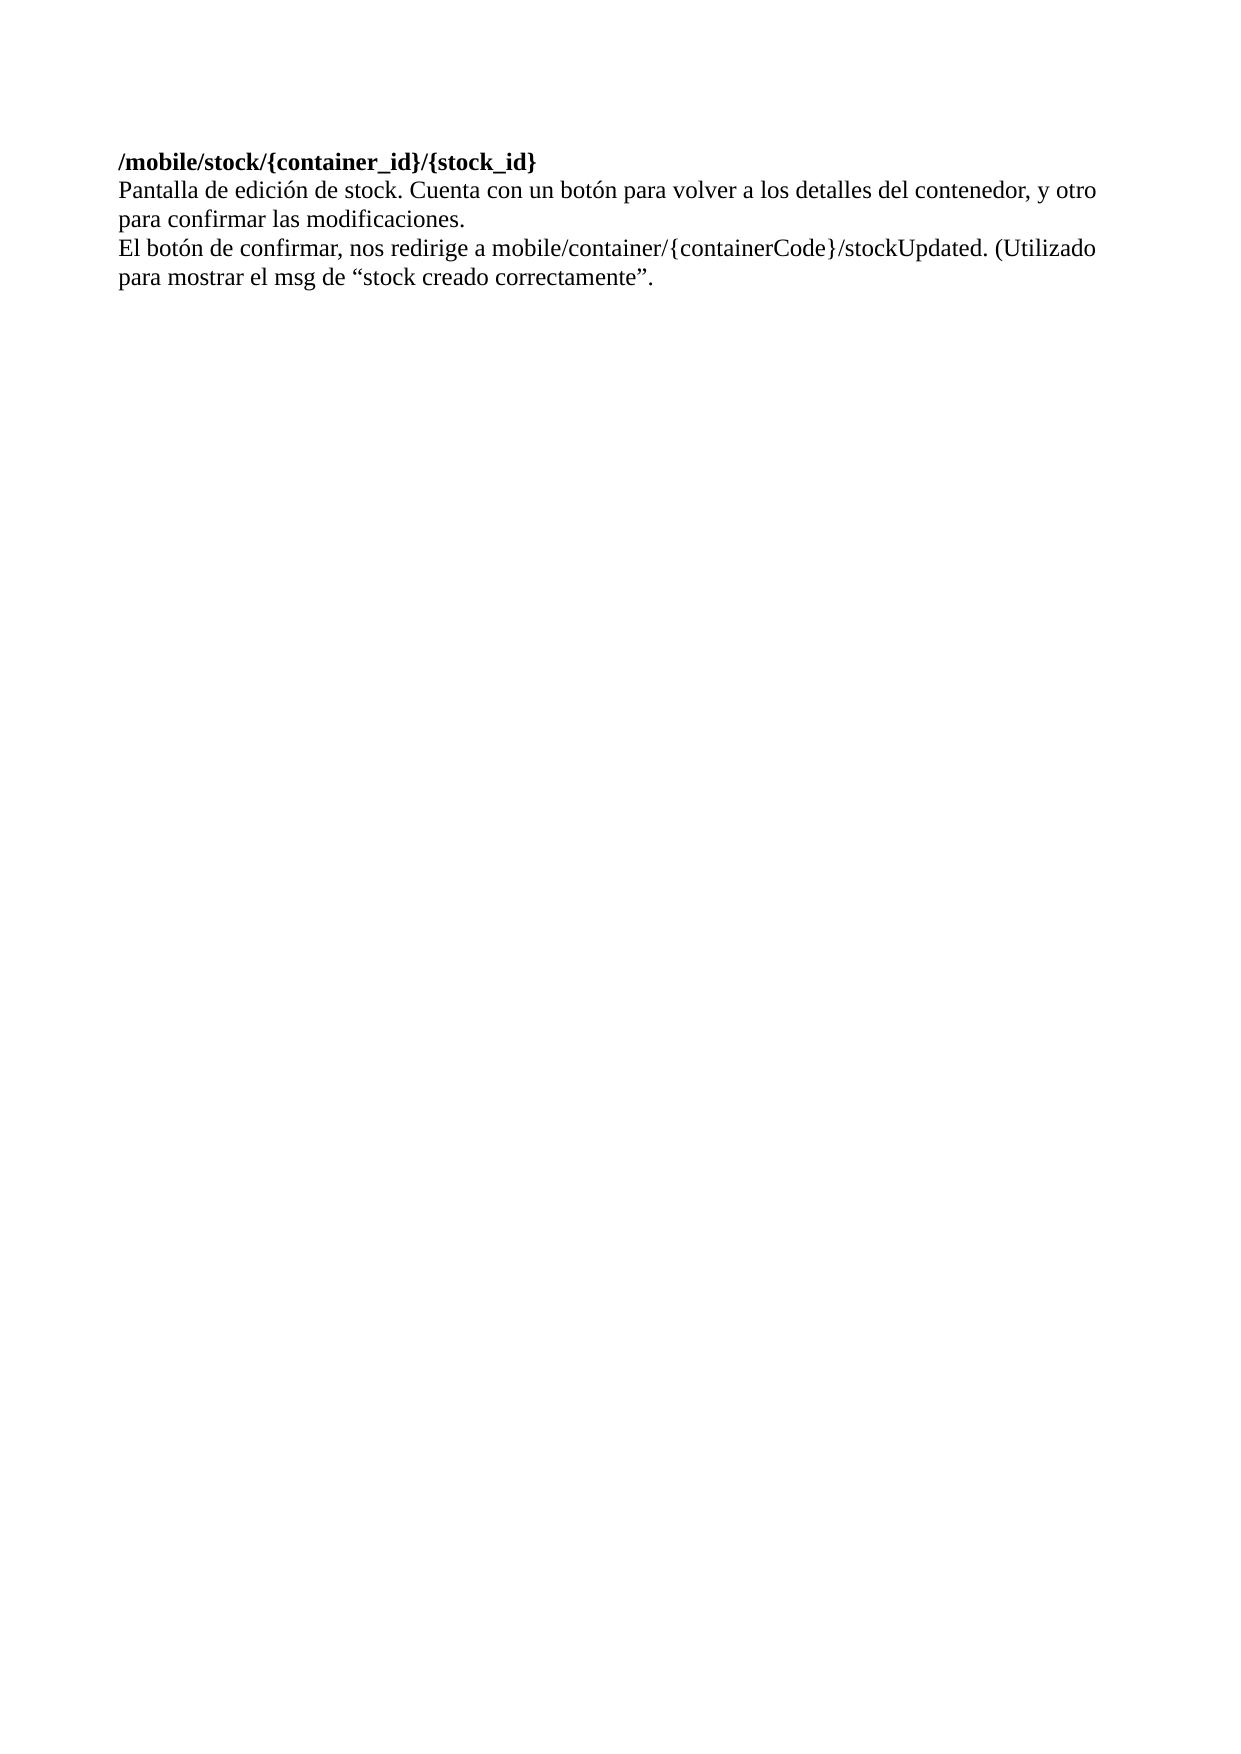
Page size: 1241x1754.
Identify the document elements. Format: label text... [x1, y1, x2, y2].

text El botón de confirmar, nos redirige a mobile/container/{containerCode}/stockUpdated. (Utilizado para mostrar el msg de “stock creado correctamente”. [118, 233, 1122, 291]
text Pantalla de edición de stock. Cuenta con un botón para volver a los detalles del contenedor, y otro para confirmar las modificaciones. [118, 176, 1122, 233]
text /mobile/stock/{container_id}/{stock_id} [118, 147, 1122, 176]
